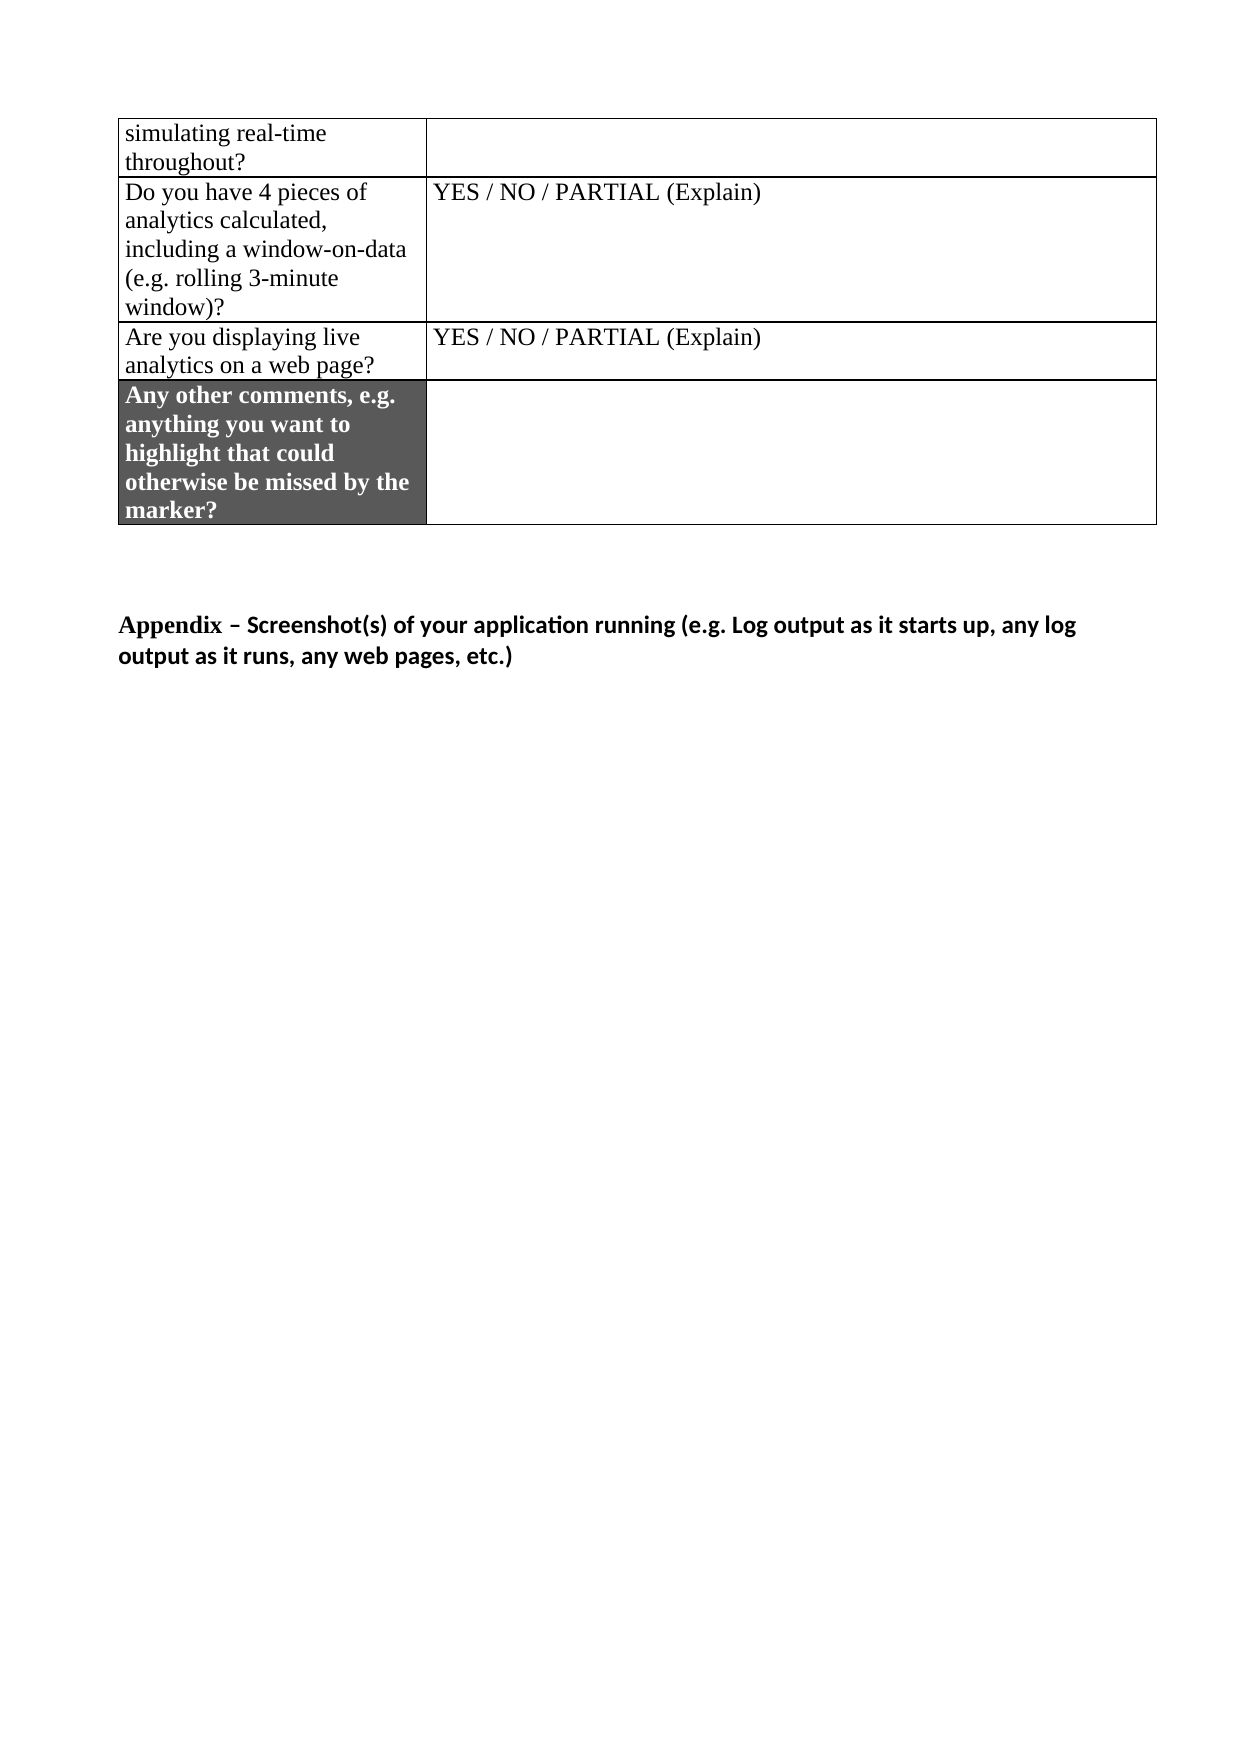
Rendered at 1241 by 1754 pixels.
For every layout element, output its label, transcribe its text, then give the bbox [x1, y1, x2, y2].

table_cell Do you have 4 pieces of analytics calculated, including a window-on-data (e.g. rolling 3-minute window)? [119, 178, 426, 321]
table_cell [427, 381, 1156, 524]
table_cell YES / NO / PARTIAL (Explain) [427, 178, 1156, 321]
table_cell [427, 119, 1156, 176]
text Appendix – Screenshot(s) of your application running (e.g. Log output as it starts up, any log output as it runs, any web pages, etc.) [118, 609, 1122, 670]
table_cell Any other comments, e.g. anything you want to highlight that could otherwise be missed by the marker? [119, 381, 426, 524]
table_cell YES / NO / PARTIAL (Explain) [427, 323, 1156, 379]
table_cell Are you displaying live analytics on a web page? [119, 323, 426, 379]
table_cell simulating real-time throughout? [119, 119, 426, 176]
